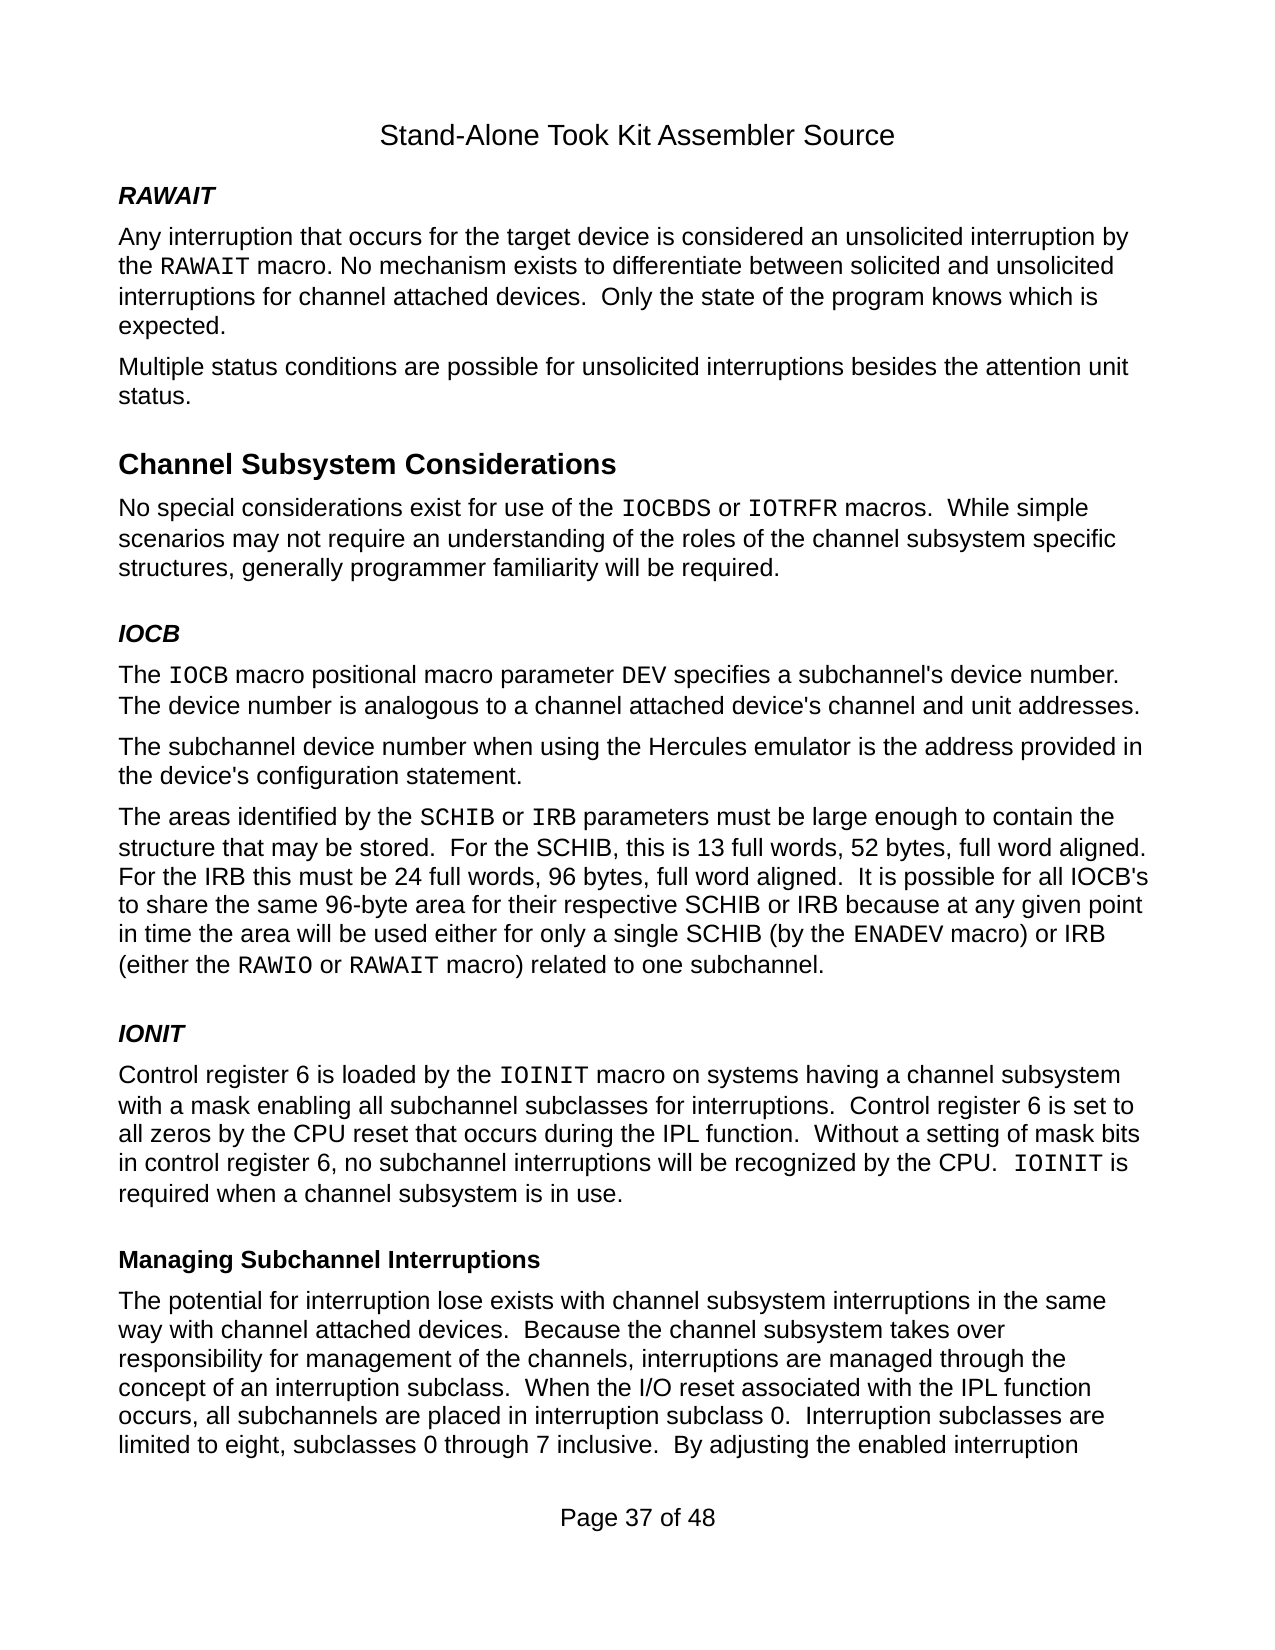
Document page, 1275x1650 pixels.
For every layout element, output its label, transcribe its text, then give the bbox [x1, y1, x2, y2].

text The areas identified by the SCHIB or IRB parameters must be large enough to contain the structure that may be stored. For the SCHIB, this is 13 full words, 52 bytes, full word aligned. For the IRB this must be 24 full words, 96 bytes, full word aligned. It is possible for all IOCB's to share the same 96-byte area for their respective SCHIB or IRB because at any given point in time the area will be used either for only a single SCHIB (by the ENADEV macro) or IRB (either the RAWIO or RAWAIT macro) related to one subchannel. [118, 802, 1157, 981]
subtitle IONIT [118, 1019, 1157, 1047]
text The subchannel device number when using the Hercules emulator is the address provided in the device's configuration statement. [118, 732, 1157, 789]
text Control register 6 is loaded by the IOINIT macro on systems having a channel subsystem with a mask enabling all subchannel subclasses for interruptions. Control register 6 is set to all zeros by the CPU reset that occurs during the IPL function. Without a setting of mask bits in control register 6, no subchannel interruptions will be recognized by the CPU. IOINIT is required when a channel subsystem is in use. [118, 1060, 1157, 1208]
subtitle Channel Subsystem Considerations [118, 447, 1157, 480]
text No special considerations exist for use of the IOCBDS or IOTRFR macros. While simple scenarios may not require an understanding of the roles of the channel subsystem specific structures, generally programmer familiarity will be required. [118, 493, 1157, 581]
text The potential for interruption lose exists with channel subsystem interruptions in the same way with channel attached devices. Because the channel subsystem takes over responsibility for management of the channels, interruptions are managed through the concept of an interruption subclass. When the I/O reset associated with the IPL function occurs, all subchannels are placed in interruption subclass 0. Interruption subclasses are limited to eight, subclasses 0 through 7 inclusive. By adjusting the enabled interruption [118, 1286, 1157, 1459]
text Multiple status conditions are possible for unsolicited interruptions besides the attention unit status. [118, 352, 1157, 409]
subtitle IOCB [118, 619, 1157, 647]
text The IOCB macro positional macro parameter DEV specifies a subchannel's device number. The device number is analogous to a channel attached device's channel and unit addresses. [118, 660, 1157, 719]
subtitle RAWAIT [118, 181, 1157, 210]
text Any interruption that occurs for the target device is considered an unsolicited interruption by the RAWAIT macro. No mechanism exists to differentiate between solicited and unsolicited interruptions for channel attached devices. Only the state of the program knows which is expected. [118, 222, 1157, 339]
subtitle Managing Subchannel Interruptions [118, 1245, 1157, 1274]
